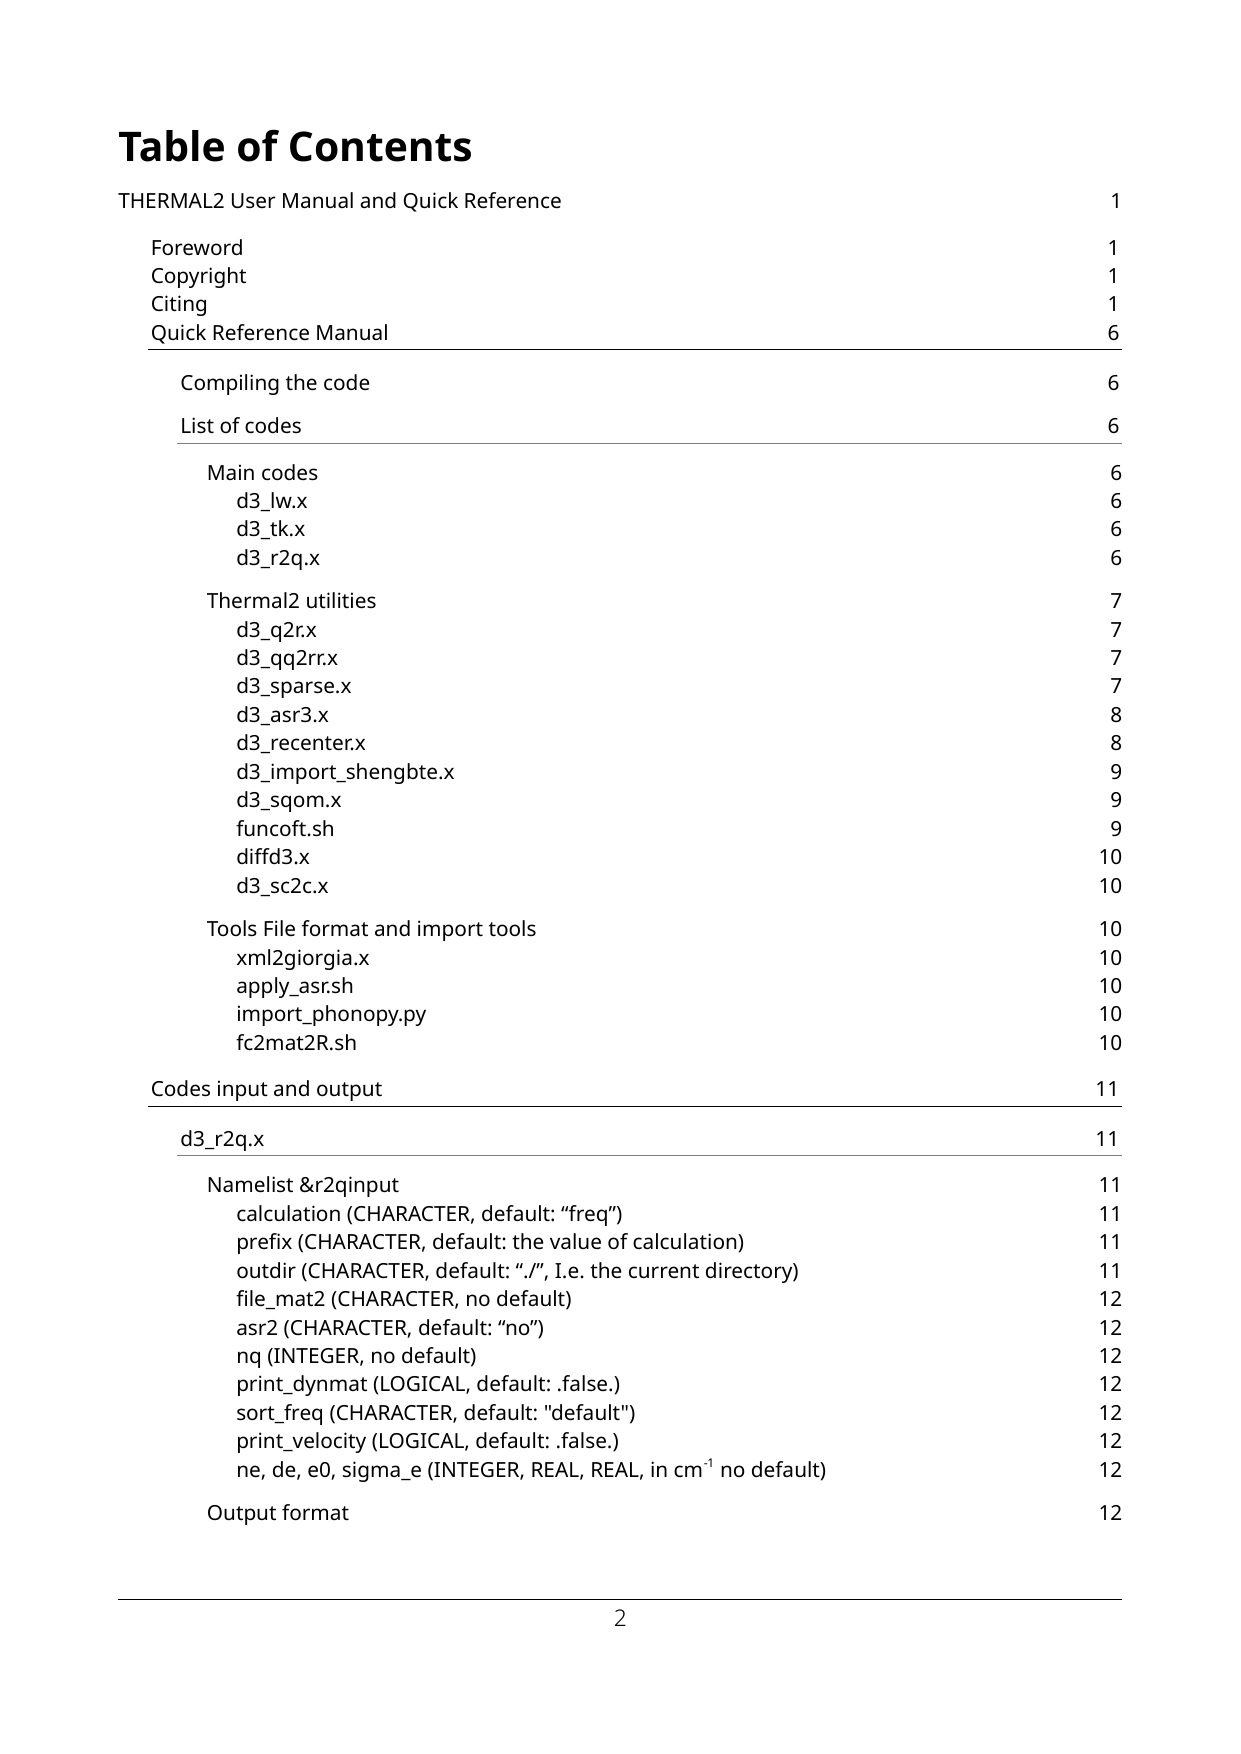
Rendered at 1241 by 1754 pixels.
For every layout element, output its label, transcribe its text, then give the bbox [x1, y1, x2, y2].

text print_dynmat (LOGICAL, default: .false.) 12 [236, 1369, 1122, 1398]
text apply_asr.sh 10 [236, 971, 1122, 999]
text Output format 12 [207, 1498, 1122, 1527]
text d3_qq2rr.x 7 [236, 643, 1122, 672]
text print_velocity (LOGICAL, default: .false.) 12 [236, 1426, 1122, 1455]
text calculation (CHARACTER, default: “freq”) 11 [236, 1199, 1122, 1227]
text d3_asr3.x 8 [236, 700, 1122, 728]
text d3_recenter.x 8 [236, 728, 1122, 757]
text d3_q2r.x 7 [236, 615, 1122, 643]
text outdir (CHARACTER, default: “./”, I.e. the current directory) 11 [236, 1256, 1122, 1284]
text Tools File format and import tools 10 [207, 914, 1122, 943]
text Citing 1 [148, 289, 1122, 318]
text d3_sqom.x 9 [236, 785, 1122, 814]
text Thermal2 utilities 7 [207, 586, 1122, 615]
text ne, de, e0, sigma_e (INTEGER, REAL, REAL, in cm-1 no default) 12 [236, 1455, 1122, 1483]
text nq (INTEGER, no default) 12 [236, 1341, 1122, 1369]
text d3_sparse.x 7 [236, 672, 1122, 700]
text d3_tk.x 6 [236, 514, 1122, 543]
text import_phonopy.py 10 [236, 999, 1122, 1028]
text file_mat2 (CHARACTER, no default) 12 [236, 1284, 1122, 1313]
text d3_lw.x 6 [236, 486, 1122, 514]
text sort_freq (CHARACTER, default: "default") 12 [236, 1398, 1122, 1426]
text asr2 (CHARACTER, default: “no”) 12 [236, 1313, 1122, 1341]
text d3_r2q.x 6 [236, 543, 1122, 571]
text prefix (CHARACTER, default: the value of calculation) 11 [236, 1227, 1122, 1256]
text d3_import_shengbte.x 9 [236, 757, 1122, 785]
text fc2mat2R.sh 10 [236, 1028, 1122, 1056]
text Main codes 6 [207, 458, 1122, 486]
text xml2giorgia.x 10 [236, 943, 1122, 971]
text Namelist &r2qinput 11 [207, 1171, 1122, 1199]
text funcoft.sh 9 [236, 814, 1122, 842]
text Copyright 1 [148, 261, 1122, 289]
text Quick Reference Manual 6 [148, 318, 1122, 349]
text THERMAL2 User Manual and Quick Reference 1 [118, 186, 1122, 215]
text Compiling the code 6 [177, 364, 1122, 396]
text diffd3.x 10 [236, 842, 1122, 871]
text Codes input and output 11 [148, 1071, 1122, 1106]
text d3_sc2c.x 10 [236, 871, 1122, 899]
subtitle Table of Contents [118, 118, 1122, 174]
text d3_r2q.x 11 [177, 1121, 1122, 1155]
text List of codes 6 [177, 408, 1122, 443]
text Foreword 1 [148, 230, 1122, 261]
